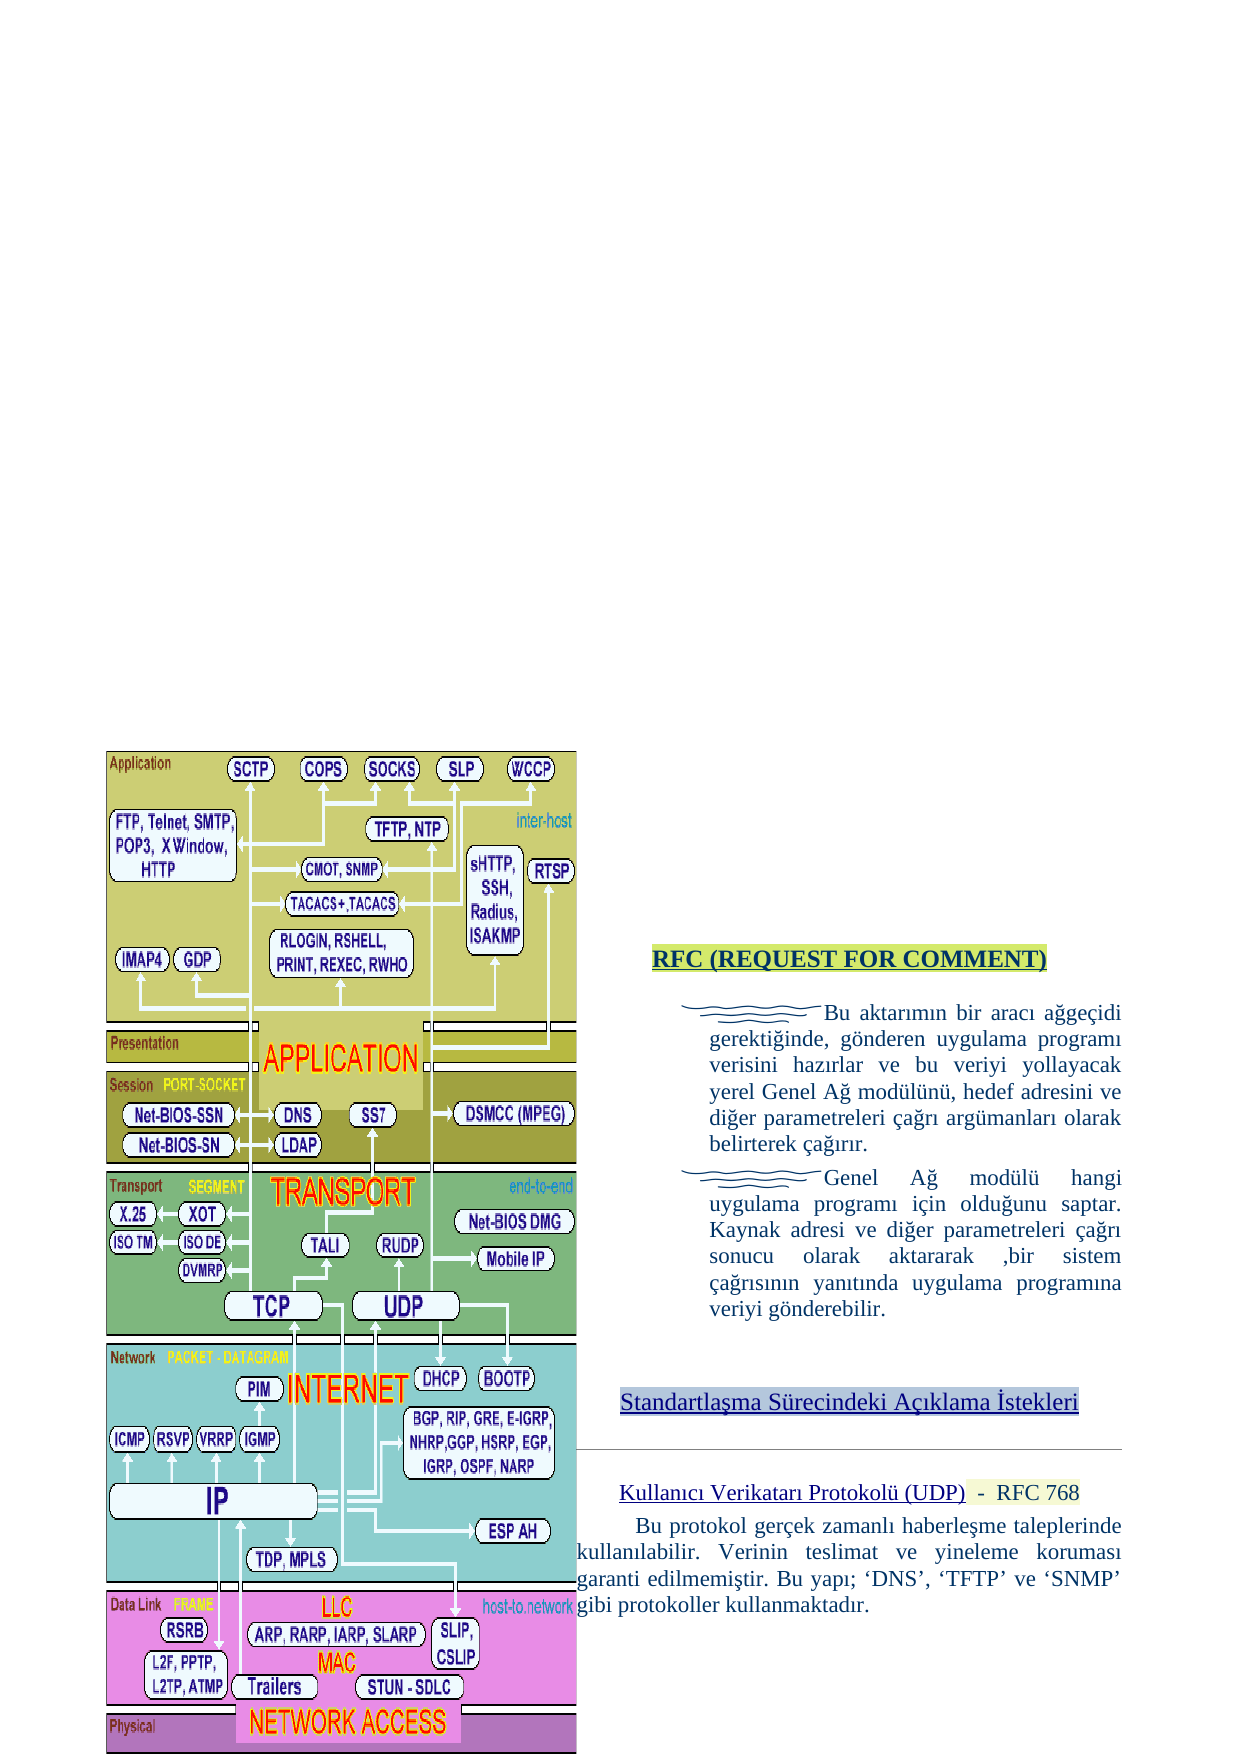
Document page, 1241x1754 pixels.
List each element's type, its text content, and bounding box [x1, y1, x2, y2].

picture [106, 751, 577, 1754]
subtitle Standartlaşma Sürecindeki Açıklama İstekleri [577, 1387, 1122, 1416]
list Genel Ağ modülü hangi uygulama programı için olduğunu saptar. Kaynak adresi ve diğer parametreleri çağrı sonucu olarak aktararak ,bir sistem çağrısının yanıtında uygulama programına veriyi gönderebilir. [577, 1163, 1122, 1322]
list Bu aktarımın bir aracı ağgeçidi gerektiğinde, gönderen uygulama programı verisini hazırlar ve bu veriyi yollayacak yerel Genel Ağ modülünü, hedef adresini ve diğer parametreleri çağrı argümanları olarak belirterek çağırır. [577, 999, 1122, 1157]
subtitle Kullanıcı Verikatarı Protokolü (UDP) - RFC 768 [577, 1479, 1122, 1505]
list Bu protokol gerçek zamanlı haberleşme taleplerinde kullanılabilir. Verinin teslimat ve yineleme koruması garanti edilmemiştir. Bu yapı; ‘DNS’, ‘TFTP’ ve ‘SNMP’ gibi protokoller kullanmaktadır. [577, 1512, 1122, 1617]
subtitle RFC (REQUEST FOR COMMENT) [577, 944, 1122, 972]
